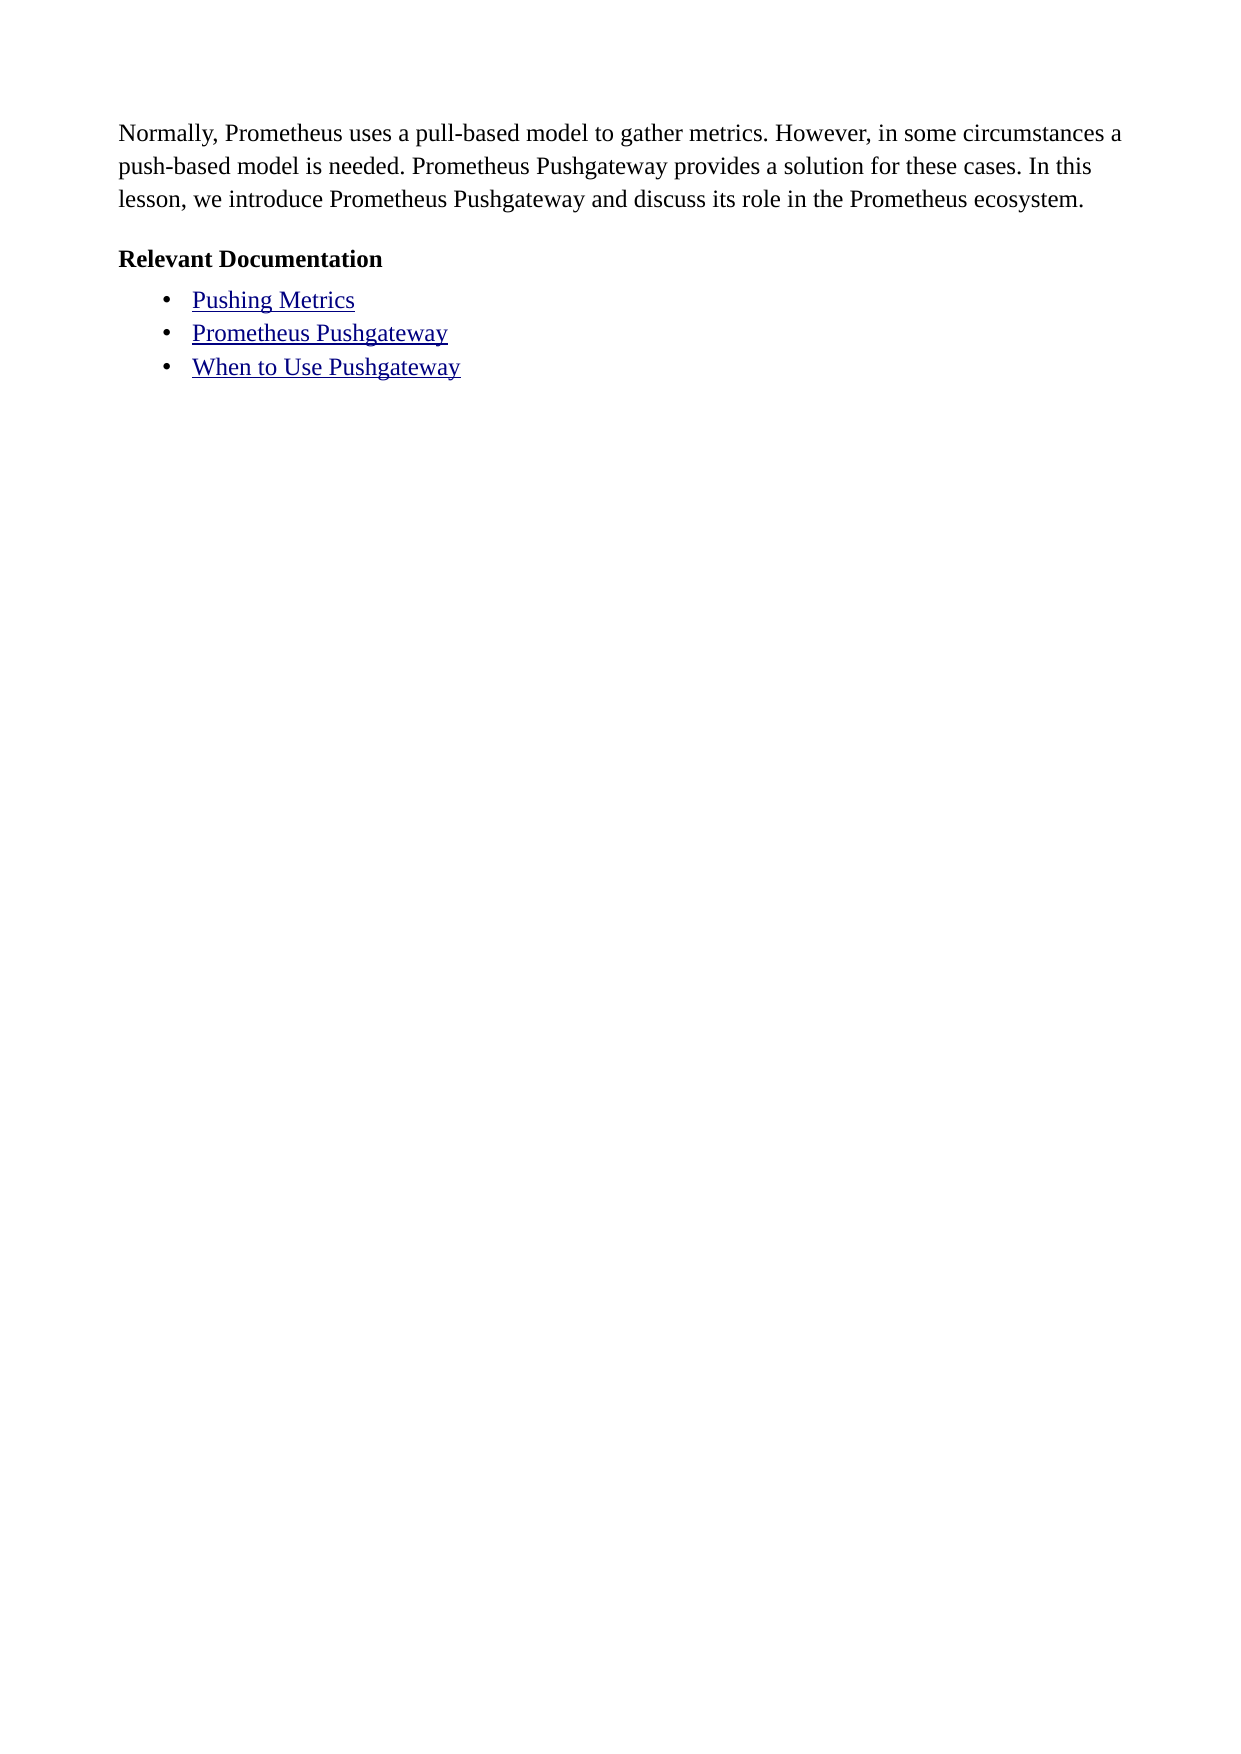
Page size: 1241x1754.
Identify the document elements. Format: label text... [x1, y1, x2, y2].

list When to Use Pushgateway [162, 352, 1122, 380]
list Prometheus Pushgateway [162, 318, 1122, 347]
subtitle Relevant Documentation [118, 244, 1122, 273]
text Normally, Prometheus uses a pull-based model to gather metrics. However, in some circumstances a push-based model is needed. Prometheus Pushgateway provides a solution for these cases. In this lesson, we introduce Prometheus Pushgateway and discuss its role in the Prometheus ecosystem. [118, 118, 1122, 213]
list Pushing Metrics [162, 286, 1122, 314]
